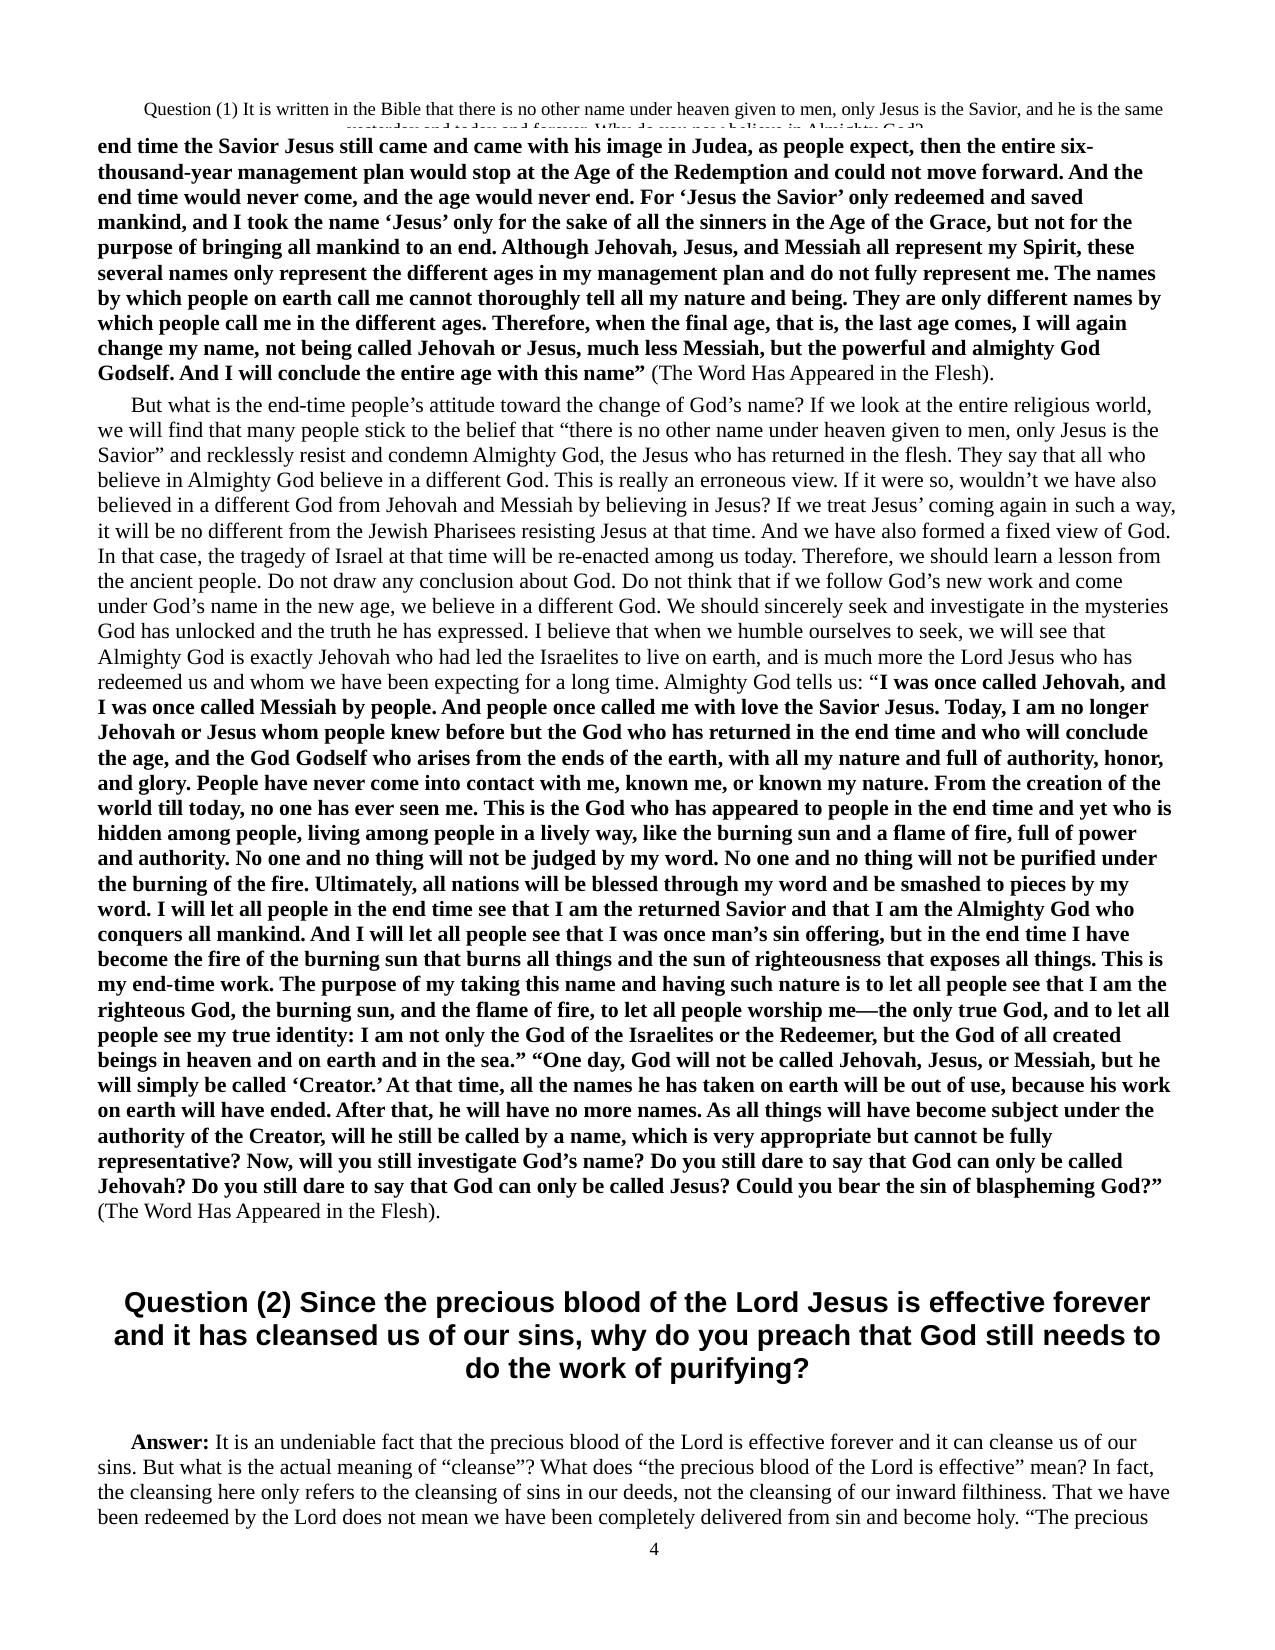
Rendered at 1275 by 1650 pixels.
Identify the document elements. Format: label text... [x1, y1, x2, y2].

text Answer: It is an undeniable fact that the precious blood of the Lord is effective forever and it can cleanse us of our sins. But what is the actual meaning of “cleanse”? What does “the precious blood of the Lord is effective” mean? In fact, the cleansing here only refers to the cleansing of sins in our deeds, not the cleansing of our inward filthiness. That we have been redeemed by the Lord does not mean we have been completely delivered from sin and become holy. “The precious [97, 1429, 1177, 1529]
subtitle Question (2) Since the precious blood of the Lord Jesus is effective forever and it has cleansed us of our sins, why do you preach that God still needs to do the work of purifying? [97, 1286, 1177, 1385]
text But what is the end-time people’s attitude toward the change of God’s name? If we look at the entire religious world, we will find that many people stick to the belief that “there is no other name under heaven given to men, only Jesus is the Savior” and recklessly resist and condemn Almighty God, the Jesus who has returned in the flesh. They say that all who believe in Almighty God believe in a different God. This is really an erroneous view. If it were so, wouldn’t we have also believed in a different God from Jehovah and Messiah by believing in Jesus? If we treat Jesus’ coming again in such a way, it will be no different from the Jewish Pharisees resisting Jesus at that time. And we have also formed a fixed view of God. In that case, the tragedy of Israel at that time will be re-enacted among us today. Therefore, we should learn a lesson from the ancient people. Do not draw any conclusion about God. Do not think that if we follow God’s new work and come under God’s name in the new age, we believe in a different God. We should sincerely seek and investigate in the mysteries God has unlocked and the truth he has expressed. I believe that when we humble ourselves to seek, we will see that Almighty God is exactly Jehovah who had led the Israelites to live on earth, and is much more the Lord Jesus who has redeemed us and whom we have been expecting for a long time. Almighty God tells us: “I was once called Jehovah, and I was once called Messiah by people. And people once called me with love the Savior Jesus. Today, I am no longer Jehovah or Jesus whom people knew before but the God who has returned in the end time and who will conclude the age, and the God Godself who arises from the ends of the earth, with all my nature and full of authority, honor, and glory. People have never come into contact with me, known me, or known my nature. From the creation of the world till today, no one has ever seen me. This is the God who has appeared to people in the end time and yet who is hidden among people, living among people in a lively way, like the burning sun and a flame of fire, full of power and authority. No one and no thing will not be judged by my word. No one and no thing will not be purified under the burning of the fire. Ultimately, all nations will be blessed through my word and be smashed to pieces by my word. I will let all people in the end time see that I am the returned Savior and that I am the Almighty God who conquers all mankind. And I will let all people see that I was once man’s sin offering, but in the end time I have become the fire of the burning sun that burns all things and the sun of righteousness that exposes all things. This is my end-time work. The purpose of my taking this name and having such nature is to let all people see that I am the righteous God, the burning sun, and the flame of fire, to let all people worship me—the only true God, and to let all people see my true identity: I am not only the God of the Israelites or the Redeemer, but the God of all created beings in heaven and on earth and in the sea.” “One day, God will not be called Jehovah, Jesus, or Messiah, but he will simply be called ‘Creator.’ At that time, all the names he has taken on earth will be out of use, because his work on earth will have ended. After that, he will have no more names. As all things will have become subject under the authority of the Creator, will he still be called by a name, which is very appropriate but cannot be fully representative? Now, will you still investigate God’s name? Do you still dare to say that God can only be called Jehovah? Do you still dare to say that God can only be called Jesus? Could you bear the sin of blaspheming God?” (The Word Has Appeared in the Flesh). [97, 392, 1177, 1223]
text end time the Savior Jesus still came and came with his image in Judea, as people expect, then the entire six-thousand-year management plan would stop at the Age of the Redemption and could not move forward. And the end time would never come, and the age would never end. For ‘Jesus the Savior’ only redeemed and saved mankind, and I took the name ‘Jesus’ only for the sake of all the sinners in the Age of the Grace, but not for the purpose of bringing all mankind to an end. Although Jehovah, Jesus, and Messiah all represent my Spirit, these several names only represent the different ages in my management plan and do not fully represent me. The names by which people on earth call me cannot thoroughly tell all my nature and being. They are only different names by which people call me in the different ages. Therefore, when the final age, that is, the last age comes, I will again change my name, not being called Jehovah or Jesus, much less Messiah, but the powerful and almighty God Godself. And I will conclude the entire age with this name” (The Word Has Appeared in the Flesh). [97, 133, 1177, 386]
